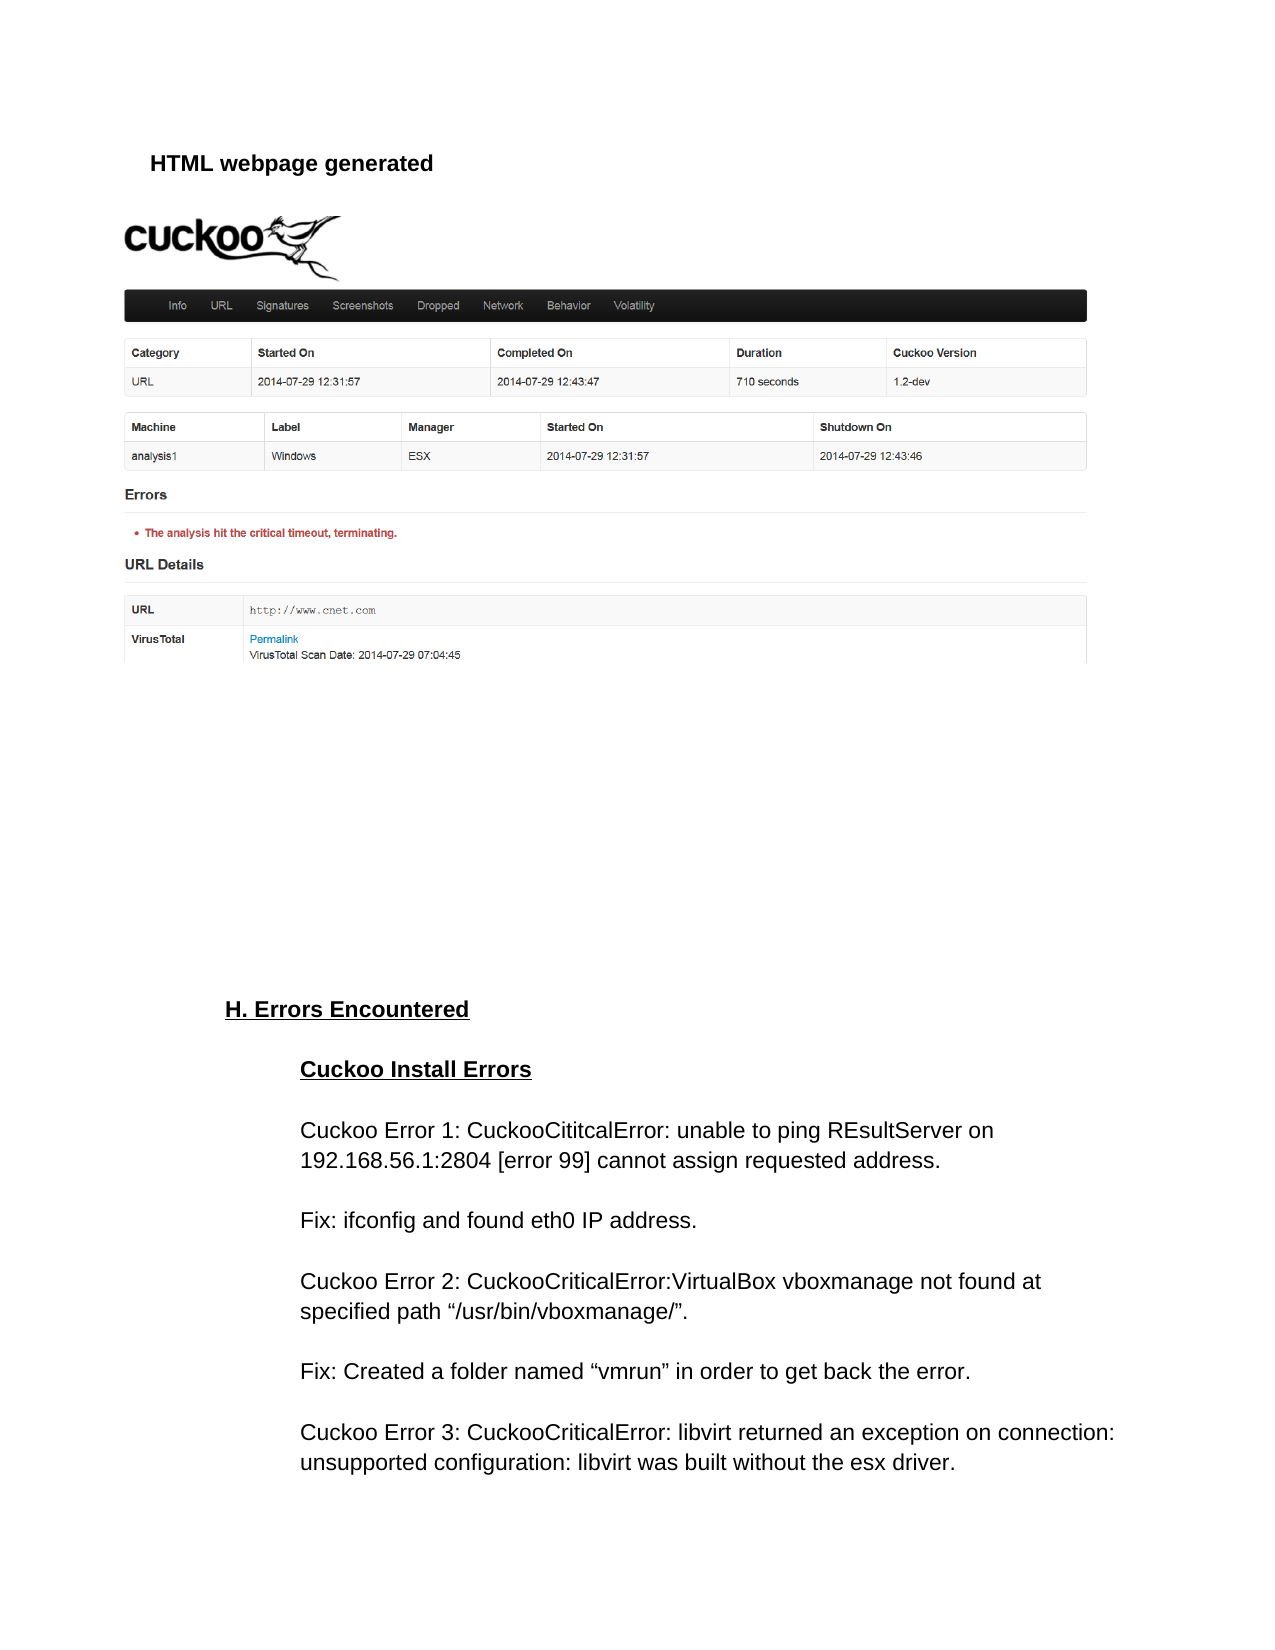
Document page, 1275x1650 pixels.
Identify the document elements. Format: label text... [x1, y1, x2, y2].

text Fix: ifconfig and found eth0 IP address. [225, 1207, 1125, 1234]
text Cuckoo Error 1: CuckooCititcalError: unable to ping REsultServer on 192.168.56.1:2804 [error 99] cannot assign requested address. [300, 1117, 1125, 1173]
text Cuckoo Error 2: CuckooCriticalError:VirtualBox vboxmanage not found at specified path “/usr/bin/vboxmanage/”. [300, 1268, 1125, 1324]
text Fix: Created a folder named “vmrun” in order to get back the error. [225, 1358, 1125, 1385]
text Cuckoo Install Errors [225, 1056, 1125, 1083]
text H. Errors Encountered [150, 996, 1125, 1022]
text HTML webpage generated [150, 150, 1125, 176]
text Cuckoo Error 3: CuckooCriticalError: libvirt returned an exception on connection: unsupported configuration: libvirt was built without the esx driver. [300, 1419, 1125, 1475]
